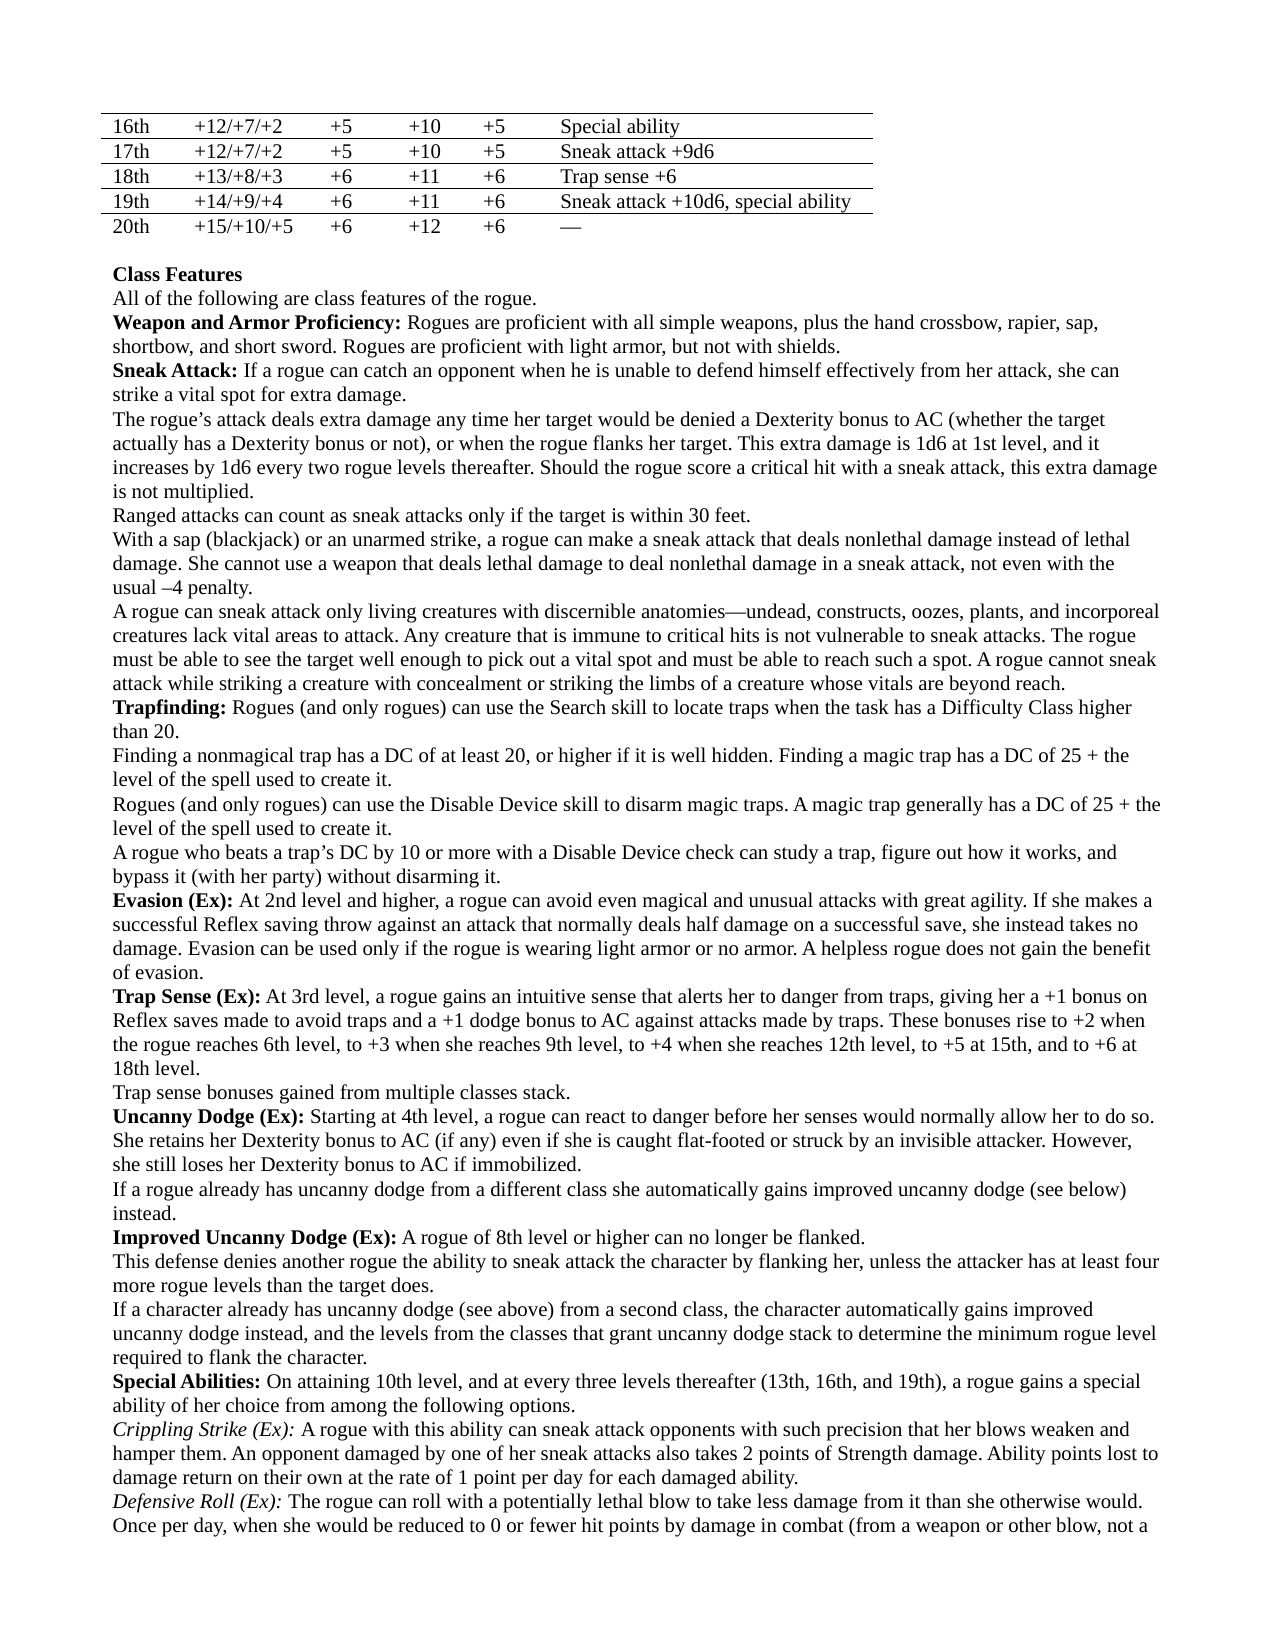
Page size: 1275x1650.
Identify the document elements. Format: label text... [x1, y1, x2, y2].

table_cell — [549, 214, 873, 238]
text A rogue can sneak attack only living creatures with discernible anatomies—undead, constructs, oozes, plants, and incorporeal creatures lack vital areas to attack. Any creature that is immune to critical hits is not vulnerable to sneak attacks. The rogue must be able to see the target well enough to pick out a vital spot and must be able to reach such a spot. A rogue cannot sneak attack while striking a creature with concealment or striking the limbs of a creature whose vitals are beyond reach. [112, 599, 1162, 695]
table_cell 18th [101, 164, 183, 188]
text All of the following are class features of the rogue. [112, 286, 1162, 310]
text The rogue’s attack deals extra damage any time her target would be denied a Dexterity bonus to AC (whether the target actually has a Dexterity bonus or not), or when the rogue flanks her target. This extra damage is 1d6 at 1st level, and it increases by 1d6 every two rogue levels thereafter. Should the rogue score a critical hit with a sneak attack, this extra damage is not multiplied. [112, 406, 1162, 503]
text With a sap (blackjack) or an unarmed strike, a rogue can make a sneak attack that deals nonlethal damage instead of lethal damage. She cannot use a weapon that deals lethal damage to deal nonlethal damage in a sneak attack, not even with the usual –4 penalty. [112, 527, 1162, 599]
table_cell +6 [472, 189, 549, 213]
text Trap sense bonuses gained from multiple classes stack. [112, 1080, 1162, 1104]
table_cell 19th [101, 189, 183, 213]
text Weapon and Armor Proficiency: Rogues are proficient with all simple weapons, plus the hand crossbow, rapier, sap, shortbow, and short sword. Rogues are proficient with light armor, but not with shields. [112, 310, 1162, 358]
text This defense denies another rogue the ability to sneak attack the character by flanking her, unless the attacker has at least four more rogue levels than the target does. [112, 1249, 1162, 1297]
text A rogue who beats a trap’s DC by 10 or more with a Disable Device check can study a trap, figure out how it works, and bypass it (with her party) without disarming it. [112, 839, 1162, 888]
text Sneak Attack: If a rogue can catch an opponent when he is unable to defend himself effectively from her attack, she can strike a vital spot for extra damage. [112, 358, 1162, 406]
text If a character already has uncanny dodge (see above) from a second class, the character automatically gains improved uncanny dodge instead, and the levels from the classes that grant uncanny dodge stack to determine the minimum rogue level required to flank the character. [112, 1297, 1162, 1369]
table_cell +12/+7/+2 [183, 114, 319, 138]
text Uncanny Dodge (Ex): Starting at 4th level, a rogue can react to danger before her senses would normally allow her to do so. She retains her Dexterity bonus to AC (if any) even if she is caught flat-footed or struck by an invisible attacker. However, she still loses her Dexterity bonus to AC if immobilized. [112, 1104, 1162, 1176]
text If a rogue already has uncanny dodge from a different class she automatically gains improved uncanny dodge (see below) instead. [112, 1176, 1162, 1224]
text Defensive Roll (Ex): The rogue can roll with a potentially lethal blow to take less damage from it than she otherwise would. Once per day, when she would be reduced to 0 or fewer hit points by damage in combat (from a weapon or other blow, not a [112, 1489, 1162, 1537]
text Improved Uncanny Dodge (Ex): A rogue of 8th level or higher can no longer be flanked. [112, 1224, 1162, 1249]
table_cell +11 [397, 164, 472, 188]
table_cell Special ability [549, 114, 873, 138]
table_cell +6 [319, 214, 397, 238]
table_cell +12/+7/+2 [183, 139, 319, 163]
text Rogues (and only rogues) can use the Disable Device skill to disarm magic traps. A magic trap generally has a DC of 25 + the level of the spell used to create it. [112, 791, 1162, 839]
text Trap Sense (Ex): At 3rd level, a rogue gains an intuitive sense that alerts her to danger from traps, giving her a +1 bonus on Reflex saves made to avoid traps and a +1 dodge bonus to AC against attacks made by traps. These bonuses rise to +2 when the rogue reaches 6th level, to +3 when she reaches 9th level, to +4 when she reaches 12th level, to +5 at 15th, and to +6 at 18th level. [112, 984, 1162, 1080]
table_cell 17th [101, 139, 183, 163]
text Trapfinding: Rogues (and only rogues) can use the Search skill to locate traps when the task has a Difficulty Class higher than 20. [112, 695, 1162, 743]
table_cell +6 [472, 214, 549, 238]
table_cell 20th [101, 214, 183, 238]
table_cell +5 [319, 139, 397, 163]
text Evasion (Ex): At 2nd level and higher, a rogue can avoid even magical and unusual attacks with great agility. If she makes a successful Reflex saving throw against an attack that normally deals half damage on a successful save, she instead takes no damage. Evasion can be used only if the rogue is wearing light armor or no armor. A helpless rogue does not gain the benefit of evasion. [112, 888, 1162, 984]
table_cell +10 [397, 114, 472, 138]
table_cell +13/+8/+3 [183, 164, 319, 188]
table_cell +6 [319, 164, 397, 188]
subtitle Class Features [112, 262, 1162, 286]
table_cell +5 [472, 139, 549, 163]
table_cell Sneak attack +10d6, special ability [549, 189, 873, 213]
table_cell +11 [397, 189, 472, 213]
table_cell +6 [472, 164, 549, 188]
text Special Abilities: On attaining 10th level, and at every three levels thereafter (13th, 16th, and 19th), a rogue gains a special ability of her choice from among the following options. [112, 1369, 1162, 1417]
table_cell +6 [319, 189, 397, 213]
table_cell +5 [472, 114, 549, 138]
table_cell Sneak attack +9d6 [549, 139, 873, 163]
table_cell +5 [319, 114, 397, 138]
text Crippling Strike (Ex): A rogue with this ability can sneak attack opponents with such precision that her blows weaken and hamper them. An opponent damaged by one of her sneak attacks also takes 2 points of Strength damage. Ability points lost to damage return on their own at the rate of 1 point per day for each damaged ability. [112, 1417, 1162, 1489]
table_cell +12 [397, 214, 472, 238]
table_cell +14/+9/+4 [183, 189, 319, 213]
table_cell 16th [101, 114, 183, 138]
table_cell +15/+10/+5 [183, 214, 319, 238]
table_cell Trap sense +6 [549, 164, 873, 188]
text Ranged attacks can count as sneak attacks only if the target is within 30 feet. [112, 503, 1162, 527]
text Finding a nonmagical trap has a DC of at least 20, or higher if it is well hidden. Finding a magic trap has a DC of 25 + the level of the spell used to create it. [112, 743, 1162, 791]
table_cell +10 [397, 139, 472, 163]
